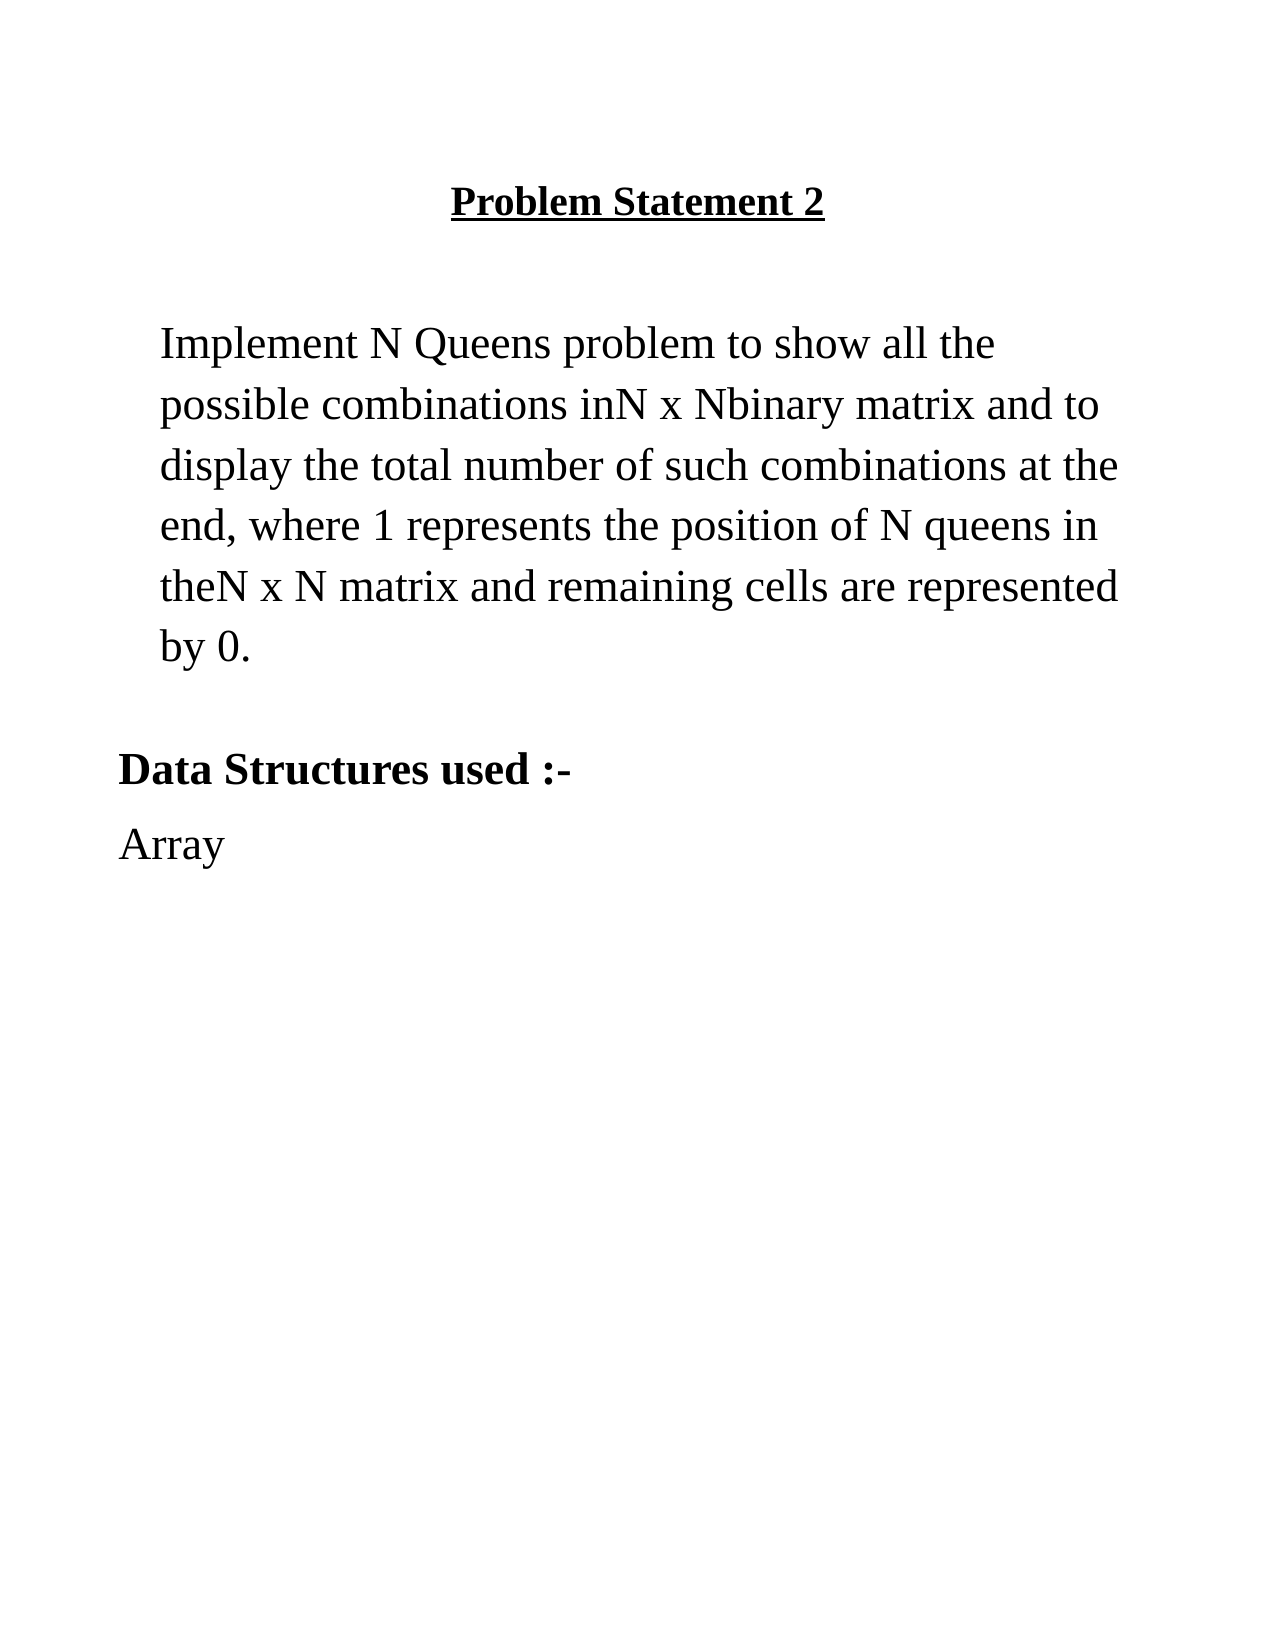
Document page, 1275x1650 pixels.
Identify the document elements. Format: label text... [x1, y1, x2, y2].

text Array [118, 817, 1157, 869]
text Implement N Queens problem to show all the possible combinations inN x Nbinary matrix and to display the total number of such combinations at the end, where 1 represents the position of N queens in theN x N matrix and remaining cells are represented by 0. [159, 316, 1157, 671]
text Data Structures used :- [118, 741, 1157, 794]
text Problem Statement 2 [118, 177, 1157, 225]
